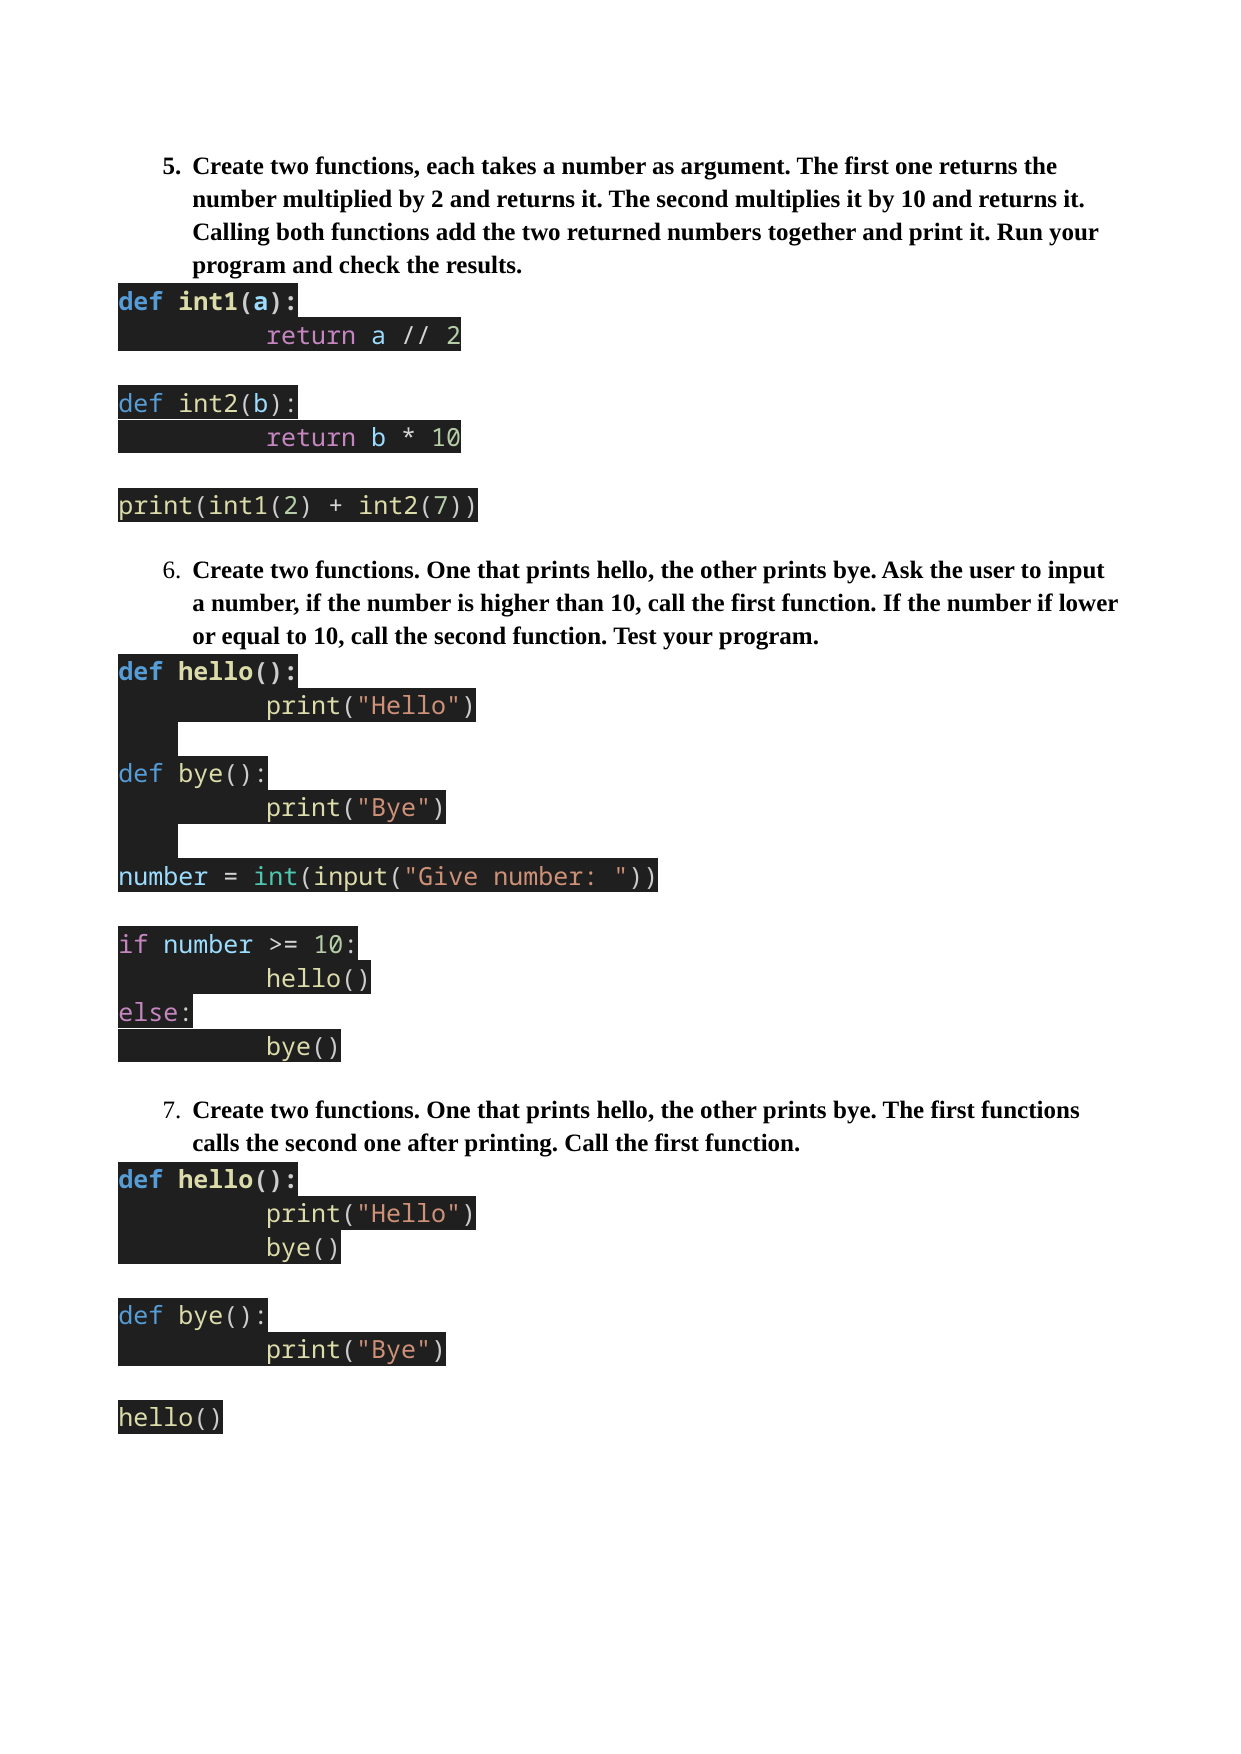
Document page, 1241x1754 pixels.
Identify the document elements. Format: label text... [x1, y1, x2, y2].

text def hello(): [118, 1162, 1122, 1196]
text def hello(): [118, 654, 1122, 688]
text print("Hello") [118, 688, 1122, 722]
text number = int(input("Give number: ")) [118, 858, 1122, 892]
text print("Bye") [118, 790, 1122, 824]
text if number >= 10: [118, 926, 1122, 960]
text print("Bye") [118, 1332, 1122, 1366]
list Create two functions. One that prints hello, the other prints bye. Ask the user to input a number, if the number is higher than 10, call the first function. If the number if lower or equal to 10, call the second function. Test your program. [162, 555, 1122, 649]
list Create two functions, each takes a number as argument. The first one returns the number multiplied by 2 and returns it. The second multiplies it by 10 and returns it. Calling both functions add the two returned numbers together and print it. Run your program and check the results. [162, 151, 1122, 279]
text print("Hello") [118, 1196, 1122, 1230]
text bye() [118, 1230, 1122, 1264]
text return a // 2 [118, 317, 1122, 351]
text hello() [118, 960, 1122, 994]
text else: [118, 994, 1122, 1028]
text def int1(a): [118, 283, 1122, 317]
text print(int1(2) + int2(7)) [118, 488, 1122, 522]
text hello() [118, 1400, 1122, 1434]
text def int2(b): [118, 385, 1122, 419]
text return b * 10 [118, 419, 1122, 453]
text def bye(): [118, 756, 1122, 790]
text bye() [118, 1028, 1122, 1062]
text def bye(): [118, 1298, 1122, 1332]
list Create two functions. One that prints hello, the other prints bye. The first functions calls the second one after printing. Call the first function. [162, 1096, 1122, 1157]
